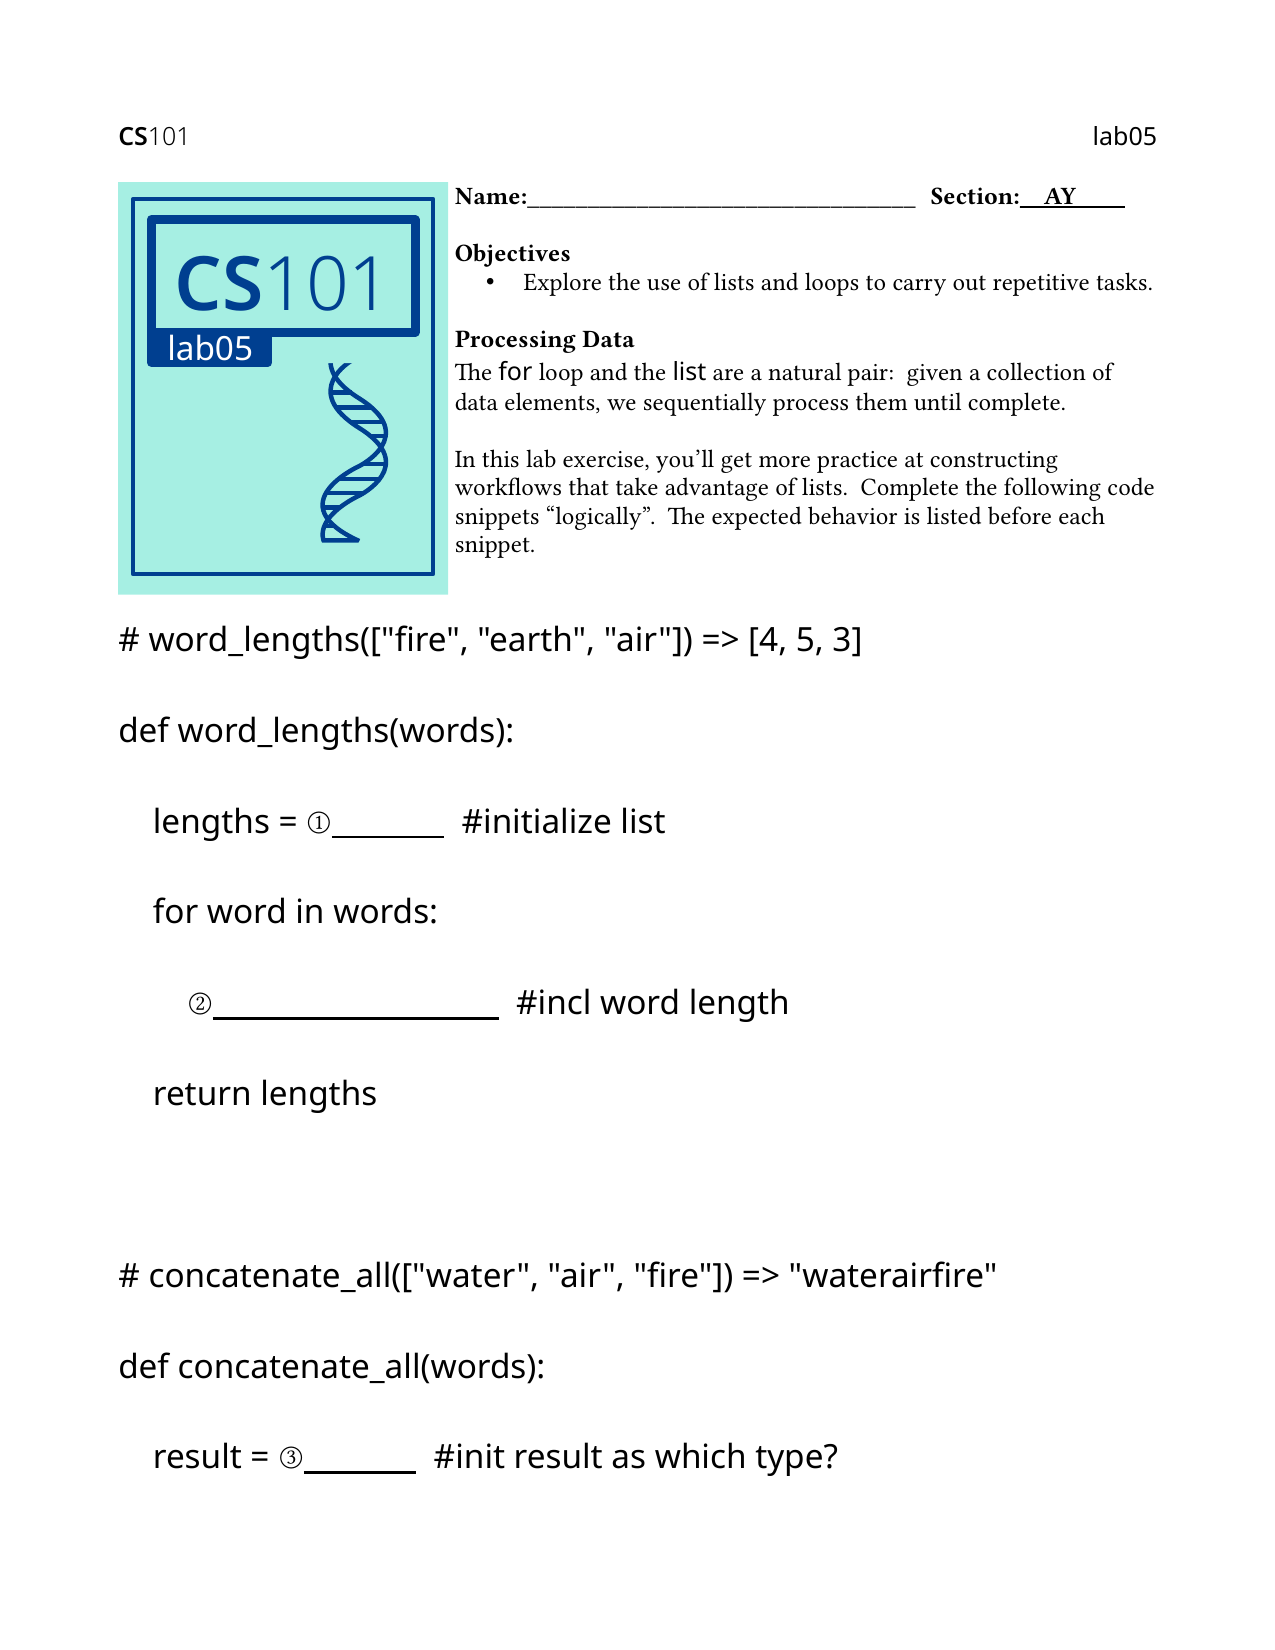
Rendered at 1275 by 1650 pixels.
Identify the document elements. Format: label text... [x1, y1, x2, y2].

text In this lab exercise, you’ll get more practice at constructing [449, 444, 1157, 473]
text workflows that take advantage of lists. Complete the following code [449, 473, 1157, 502]
text def word_lengths(words): [118, 707, 1157, 752]
text ② #incl word length [118, 979, 1157, 1024]
text for word in words: [118, 888, 1157, 934]
text The for loop and the list are a natural pair: given a collection of [449, 353, 1157, 387]
list Explore the use of lists and loops to carry out repetitive tasks. [449, 268, 1157, 296]
text data elements, we sequentially process them until complete. [449, 387, 1157, 416]
text # concatenate_all(["water", "air", "fire"]) => "waterairfire" [118, 1252, 1157, 1297]
text result = ③ #init result as which type? [118, 1433, 1157, 1479]
text snippet. [449, 530, 1157, 559]
text def concatenate_all(words): [118, 1342, 1157, 1388]
text Name:________________________________ Section:__AY____ [449, 182, 1157, 211]
text snippets “logically”. The expected behavior is listed before each [449, 502, 1157, 530]
text return lengths [118, 1070, 1157, 1115]
text lengths = ① #initialize list [118, 797, 1157, 843]
text Objectives [449, 239, 1157, 268]
text # word_lengths(["fire", "earth", "air"]) => [4, 5, 3] [118, 616, 1157, 661]
text Processing Data [449, 325, 1157, 353]
